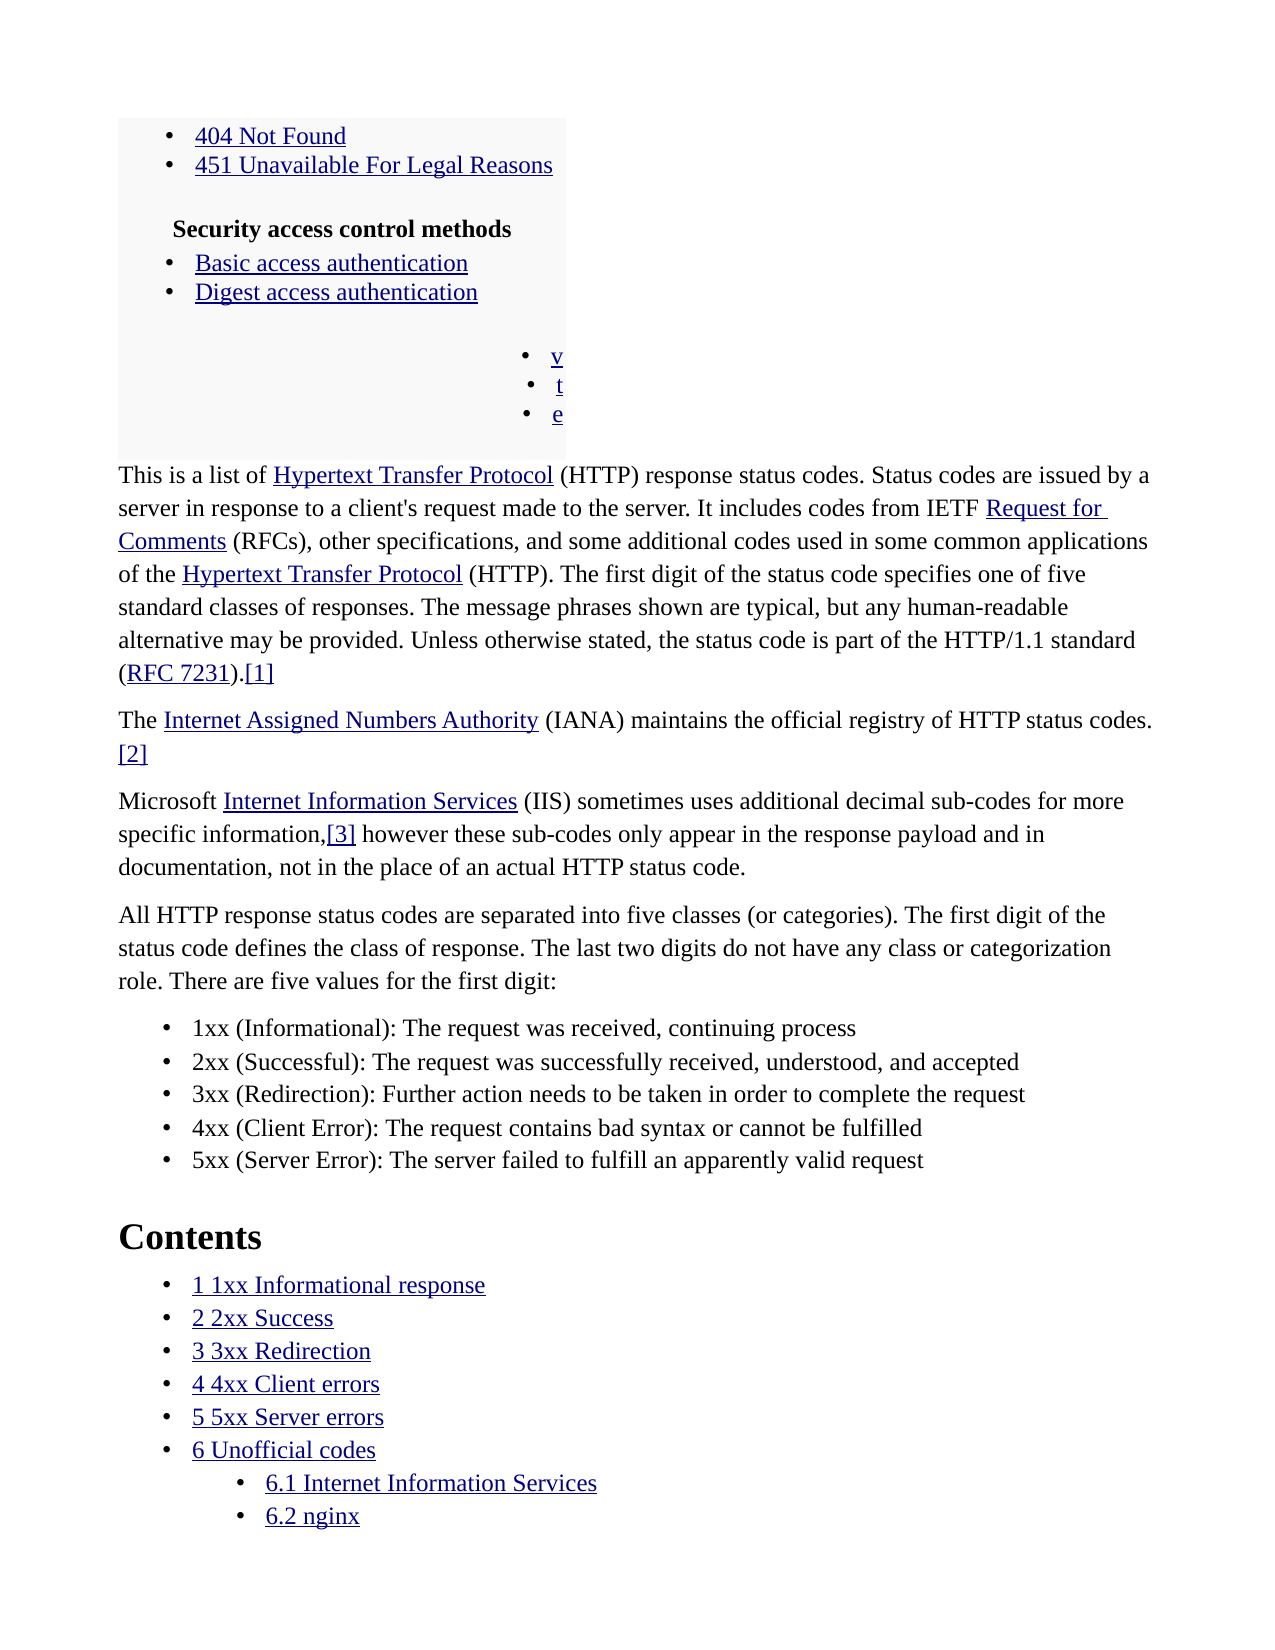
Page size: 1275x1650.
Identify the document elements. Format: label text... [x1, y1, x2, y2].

list 6.2 nginx [236, 1501, 1157, 1529]
list 4 4xx Client errors [162, 1369, 1157, 1397]
table_cell v t e [118, 338, 566, 460]
list 6 Unofficial codes [162, 1435, 1157, 1463]
subtitle Contents [118, 1214, 1157, 1257]
text Microsoft Internet Information Services (IIS) sometimes uses additional decimal sub-codes for more specific information,[3] however these sub-codes only appear in the response payload and in documentation, not in the place of an actual HTTP status code. [118, 786, 1157, 881]
list 4xx (Client Error): The request contains bad syntax or cannot be fulfilled [162, 1113, 1157, 1141]
list 2 2xx Success [162, 1303, 1157, 1331]
list 2xx (Successful): The request was successfully received, understood, and accepted [162, 1047, 1157, 1075]
table_cell Basic access authentication Digest access authentication [118, 246, 566, 338]
list 3xx (Redirection): Further action needs to be taken in order to complete the request [162, 1079, 1157, 1108]
text All HTTP response status codes are separated into five classes (or categories). The first digit of the status code defines the class of response. The last two digits do not have any class or categorization role. There are five values for the first digit: [118, 900, 1157, 995]
table_cell 301 Moved Permanently 302 Found 303 See Other 403 Forbidden 404 Not Found 451 Unavailable For Legal Reasons [118, 118, 566, 211]
list 5 5xx Server errors [162, 1402, 1157, 1431]
table_cell Security access control methods [118, 211, 566, 246]
text This is a list of Hypertext Transfer Protocol (HTTP) response status codes. Status codes are issued by a server in response to a client's request made to the server. It includes codes from IETF Request for Comments (RFCs), other specifications, and some additional codes used in some common applications of the Hypertext Transfer Protocol (HTTP). The first digit of the status code specifies one of five standard classes of responses. The message phrases shown are typical, but any human-readable alternative may be provided. Unless otherwise stated, the status code is part of the HTTP/1.1 standard (RFC 7231).[1] [118, 460, 1157, 687]
list 1xx (Informational): The request was received, continuing process [162, 1013, 1157, 1042]
list 1 1xx Informational response [162, 1270, 1157, 1298]
list 3 3xx Redirection [162, 1336, 1157, 1364]
text The Internet Assigned Numbers Authority (IANA) maintains the official registry of HTTP status codes.[2] [118, 706, 1157, 767]
list 5xx (Server Error): The server failed to fulfill an apparently valid request [162, 1146, 1157, 1174]
list 6.1 Internet Information Services [236, 1468, 1157, 1497]
